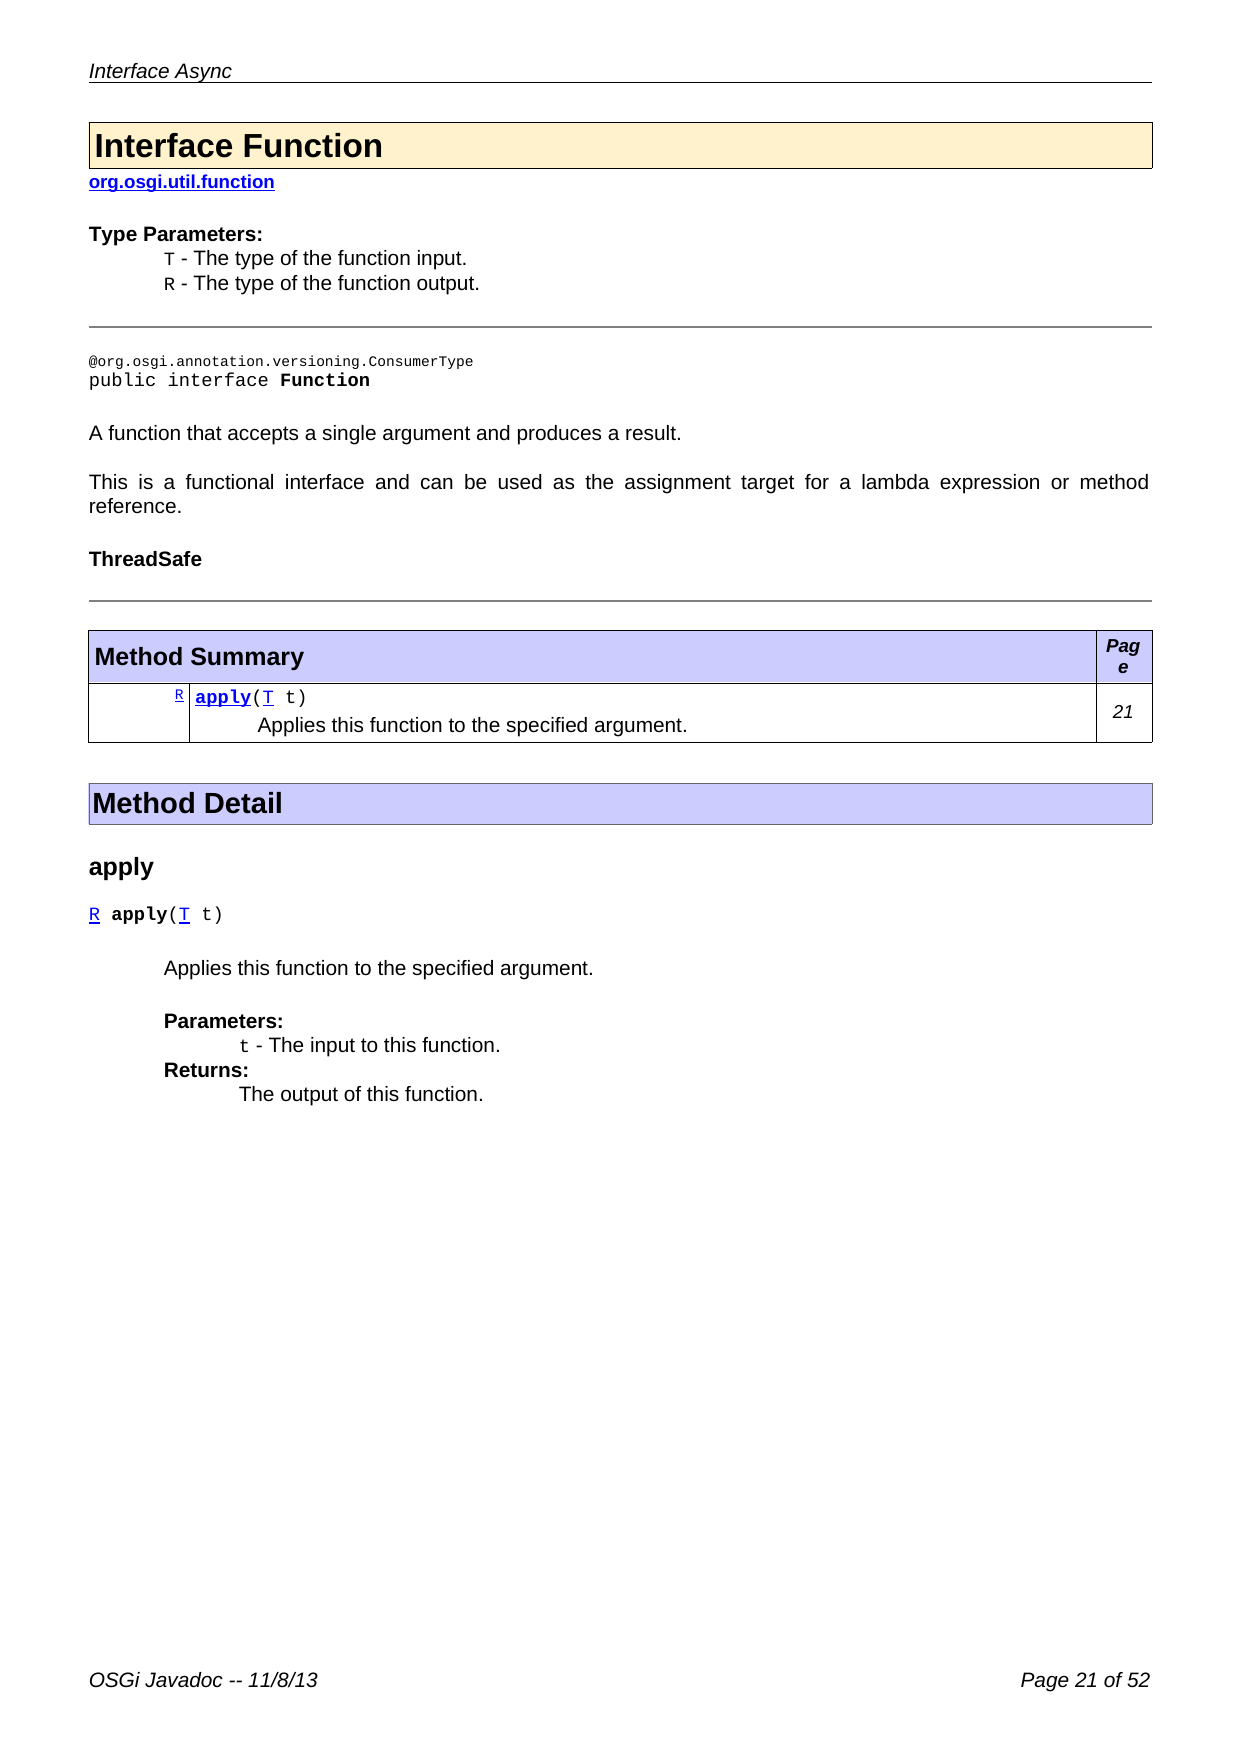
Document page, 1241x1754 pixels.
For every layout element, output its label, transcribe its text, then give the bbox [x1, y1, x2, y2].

table_cell 20 [1097, 684, 1152, 742]
subtitle apply [88, 852, 1152, 881]
table_cell apply(T t) Applies this function to the specified argument. [190, 684, 1096, 742]
text This is a functional interface and can be used as the assignment target for a lambda expression or method reference. [88, 470, 1152, 518]
subtitle Method Detail [90, 784, 1152, 824]
subtitle Interface Function [90, 123, 1152, 168]
text Parameters: [163, 1008, 1152, 1032]
text org.osgi.util.function [88, 171, 1152, 193]
text T - The type of the function input. [163, 246, 1152, 271]
text ThreadSafe [88, 547, 1152, 571]
text R - The type of the function output. [163, 271, 1152, 296]
text Applies this function to the specified argument. [163, 955, 1152, 979]
text R apply(T t) [88, 905, 1152, 926]
text @org.osgi.annotation.versioning.ConsumerType public interface Function [88, 354, 1152, 392]
table_header Method Summary [89, 631, 1096, 682]
text Type Parameters: [88, 222, 1152, 246]
text A function that accepts a single argument and produces a result. [88, 421, 1152, 445]
table_header Page [1097, 631, 1152, 682]
text Returns: [163, 1058, 1152, 1082]
text The output of this function. [238, 1082, 1152, 1106]
text t - The input to this function. [238, 1032, 1152, 1058]
table_cell R [89, 684, 189, 742]
